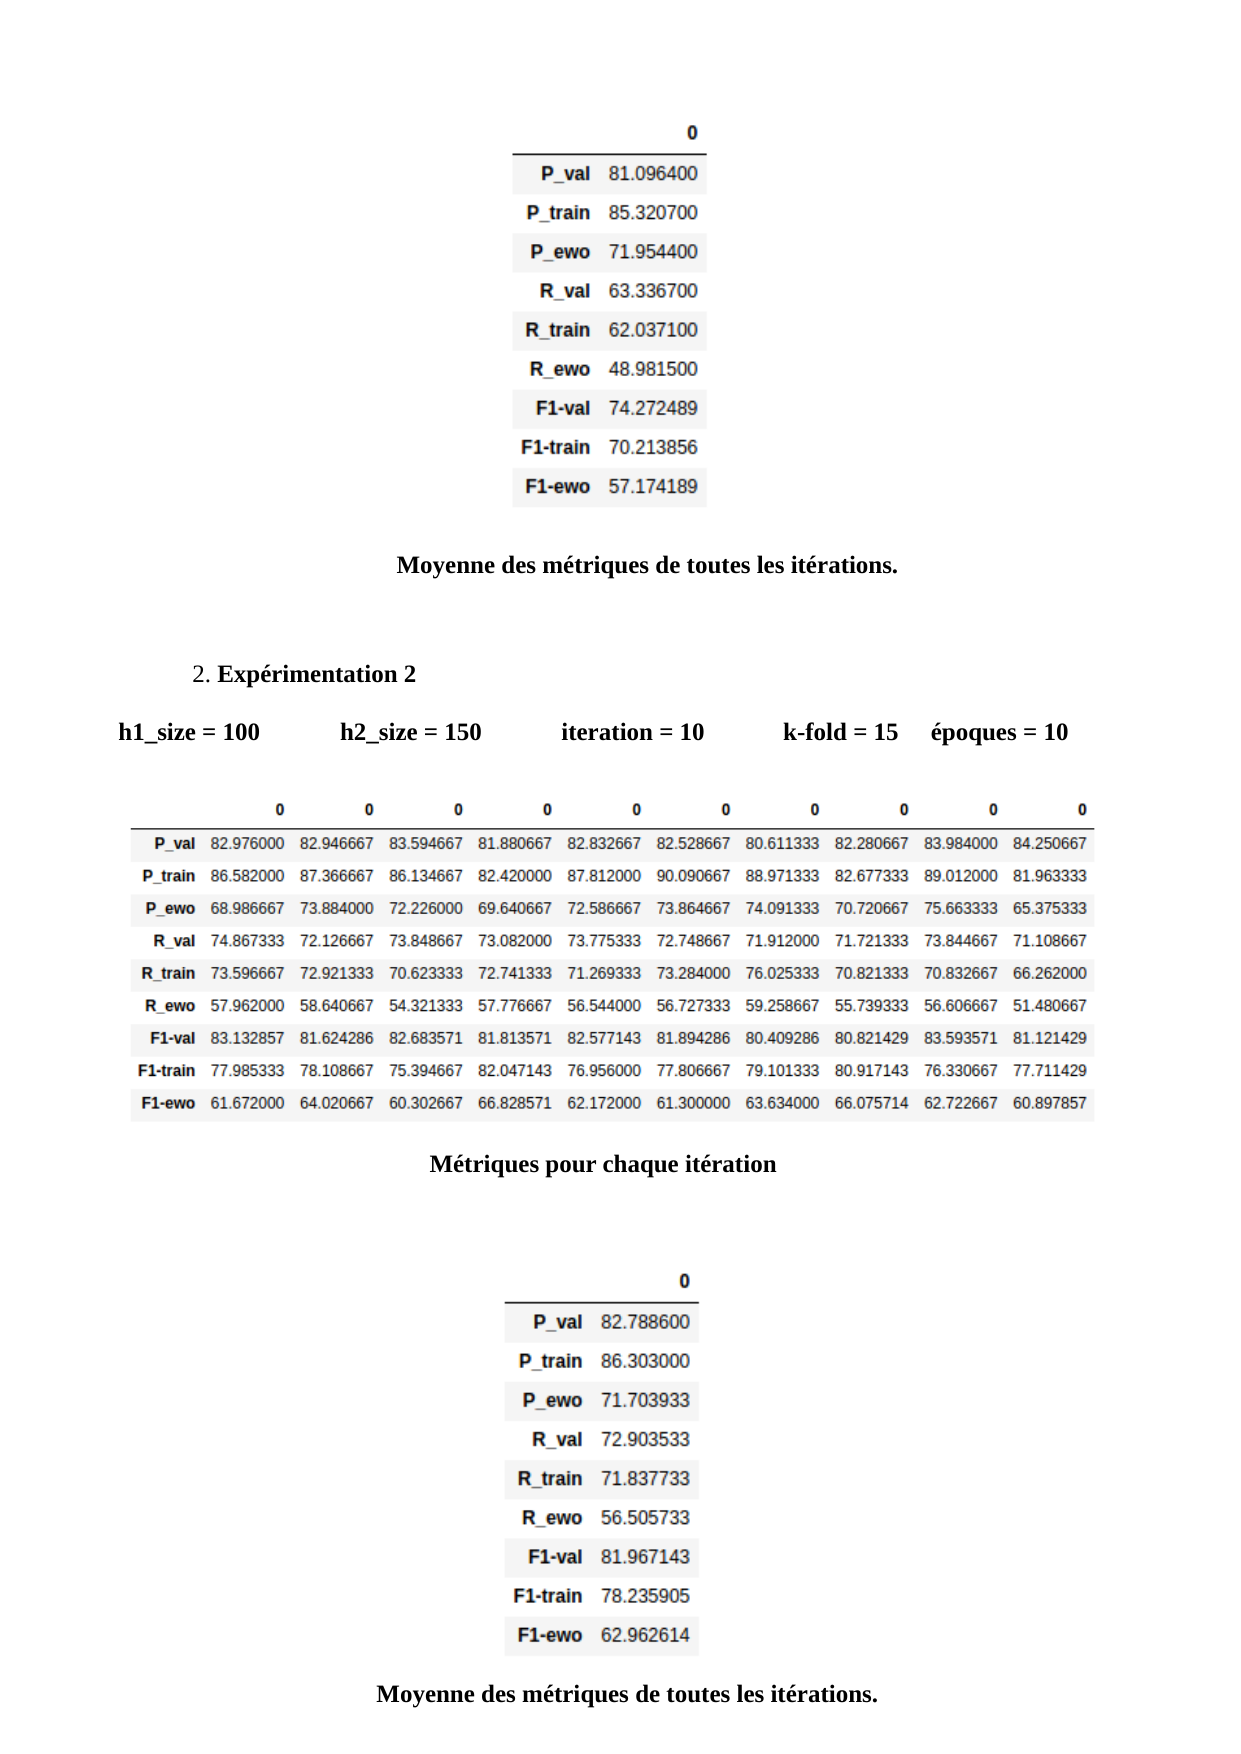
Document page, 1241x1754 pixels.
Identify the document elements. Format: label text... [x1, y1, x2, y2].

picture [494, 110, 718, 509]
picture [491, 1249, 718, 1664]
text 2. Expérimentation 2 [118, 659, 1122, 688]
text h1_size = 100 h2_size = 150 iteration = 10 k-fold = 15 époques = 10 [118, 717, 1122, 746]
picture [118, 779, 1123, 1136]
